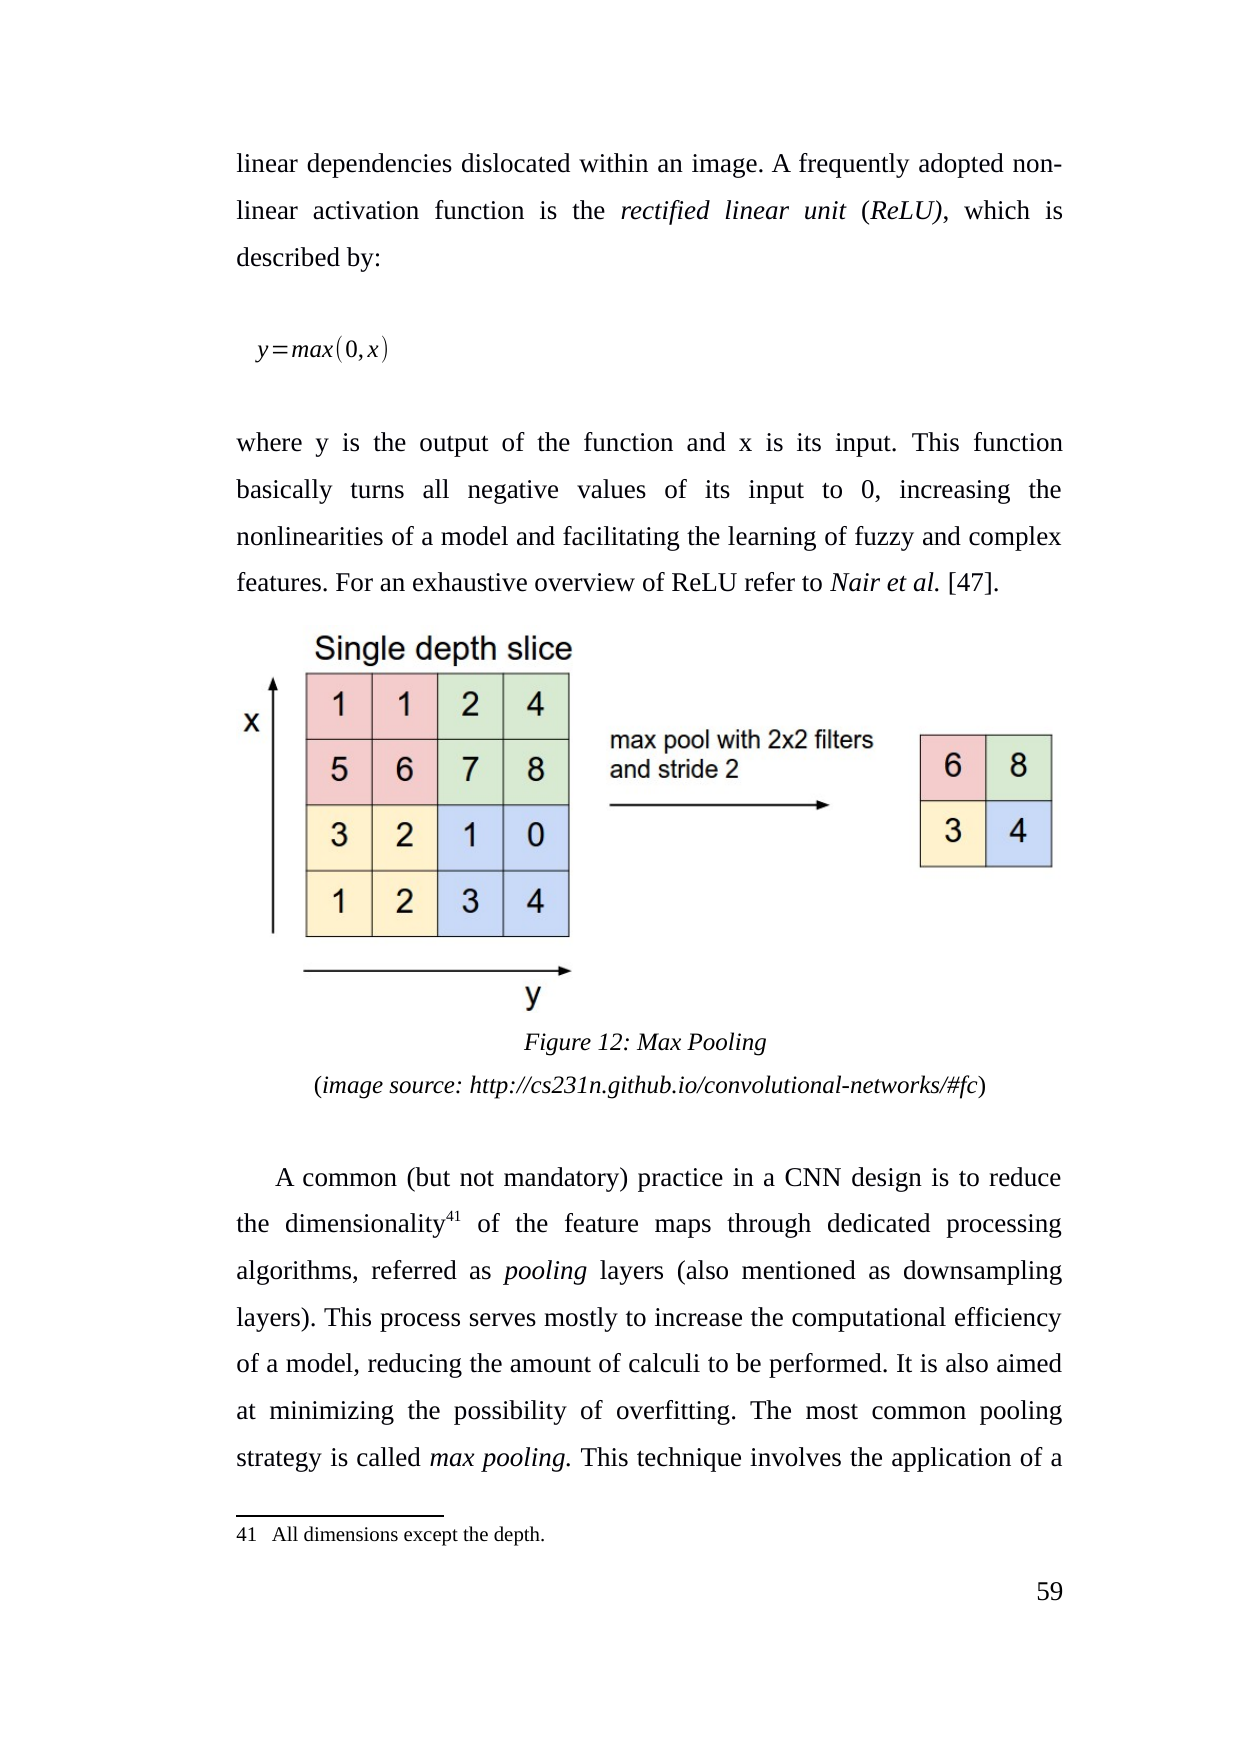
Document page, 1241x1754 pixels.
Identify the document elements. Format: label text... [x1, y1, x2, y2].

text where y is the output of the function and x is its input. This function basically turns all negative values of its input to 0, increasing the nonlinearities of a model and facilitating the learning of fuzzy and complex features. For an exhaustive overview of ReLU refer to Nair et al. [47]. [236, 426, 1063, 598]
text A common (but not mandatory) practice in a CNN design is to reduce the dimensionality of the feature maps through dedicated processing algorithms, referred as pooling layers (also mentioned as downsampling layers). This process serves mostly to increase the computational efficiency of a model, reducing the amount of calculi to be performed. It is also aimed at minimizing the possibility of overfitting. The most common pooling strategy is called max pooling. This technique involves the application of a [236, 1161, 1063, 1472]
text All dimensions except the depth. [236, 1522, 1063, 1546]
text linear dependencies dislocated within an image. A frequently adopted non-linear activation function is the rectified linear unit (ReLU), which is described by: [236, 148, 1063, 272]
text Figure 12: Max Pooling (image source: http://cs231n.github.io/convolutional-networks/#fc) [236, 1013, 1063, 1098]
picture [236, 625, 1063, 1013]
